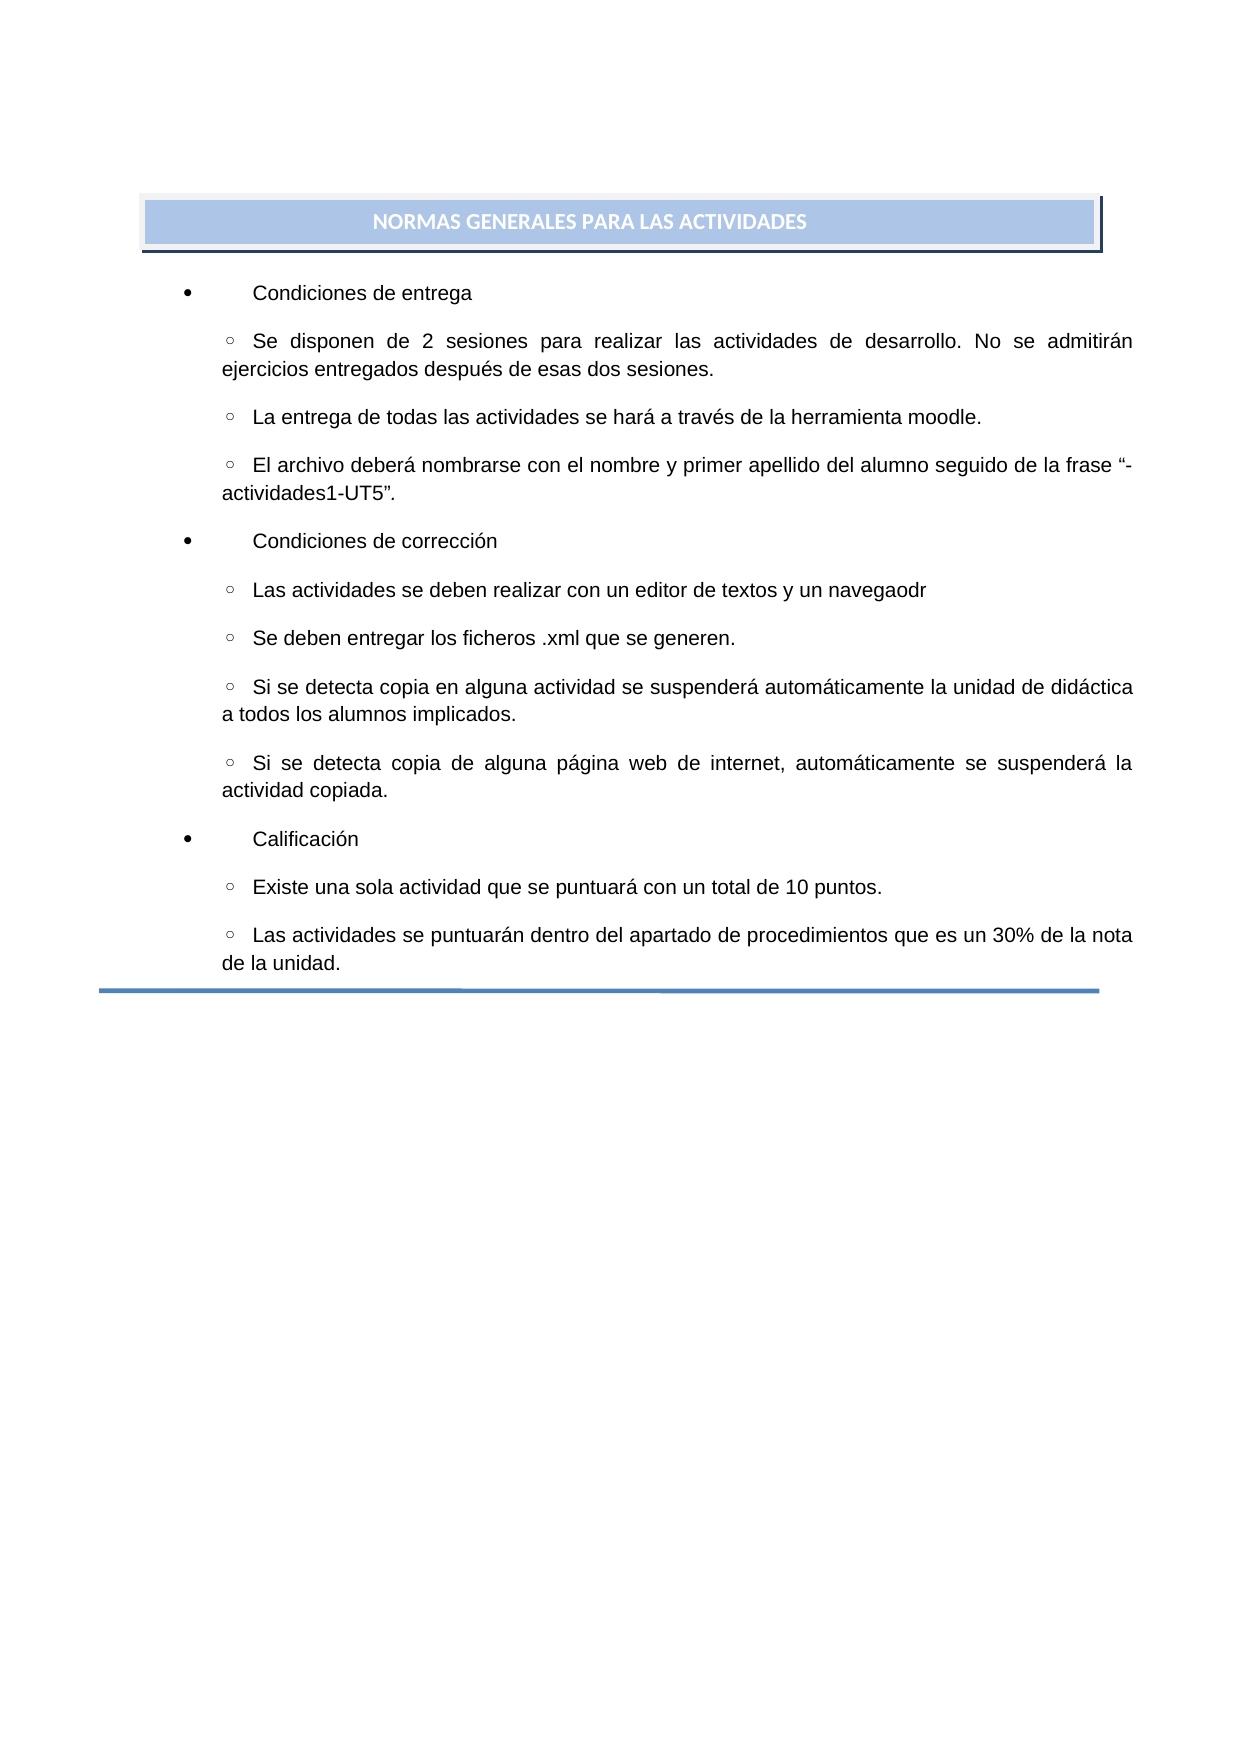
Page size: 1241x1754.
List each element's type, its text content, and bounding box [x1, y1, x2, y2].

list Calificación [184, 826, 1134, 850]
list Existe una sola actividad que se puntuará con un total de 10 puntos. [222, 875, 1134, 899]
list Las actividades se puntuarán dentro del apartado de procedimientos que es un 30% de la nota de la unidad. [222, 923, 1134, 975]
list Las actividades se deben realizar con un editor de textos y un navegaodr [222, 578, 1134, 602]
list Condiciones de entrega [184, 280, 1134, 304]
list Se deben entregar los ficheros .xml que se generen. [222, 626, 1134, 650]
list Se disponen de 2 sesiones para realizar las actividades de desarrollo. No se admitirán ejercicios entregados después de esas dos sesiones. [222, 329, 1134, 380]
list El archivo deberá nombrarse con el nombre y primer apellido del alumno seguido de la frase “-actividades1-UT5”. [222, 453, 1134, 505]
list La entrega de todas las actividades se hará a través de la herramienta moodle. [222, 405, 1134, 429]
list Si se detecta copia en alguna actividad se suspenderá automáticamente la unidad de didáctica a todos los alumnos implicados. [222, 674, 1134, 726]
list Si se detecta copia de alguna página web de internet, automáticamente se suspenderá la actividad copiada. [222, 750, 1134, 802]
list Condiciones de corrección [184, 529, 1134, 553]
text NORMAS GENERALES PARA LAS ACTIVIDADES [145, 207, 1079, 235]
